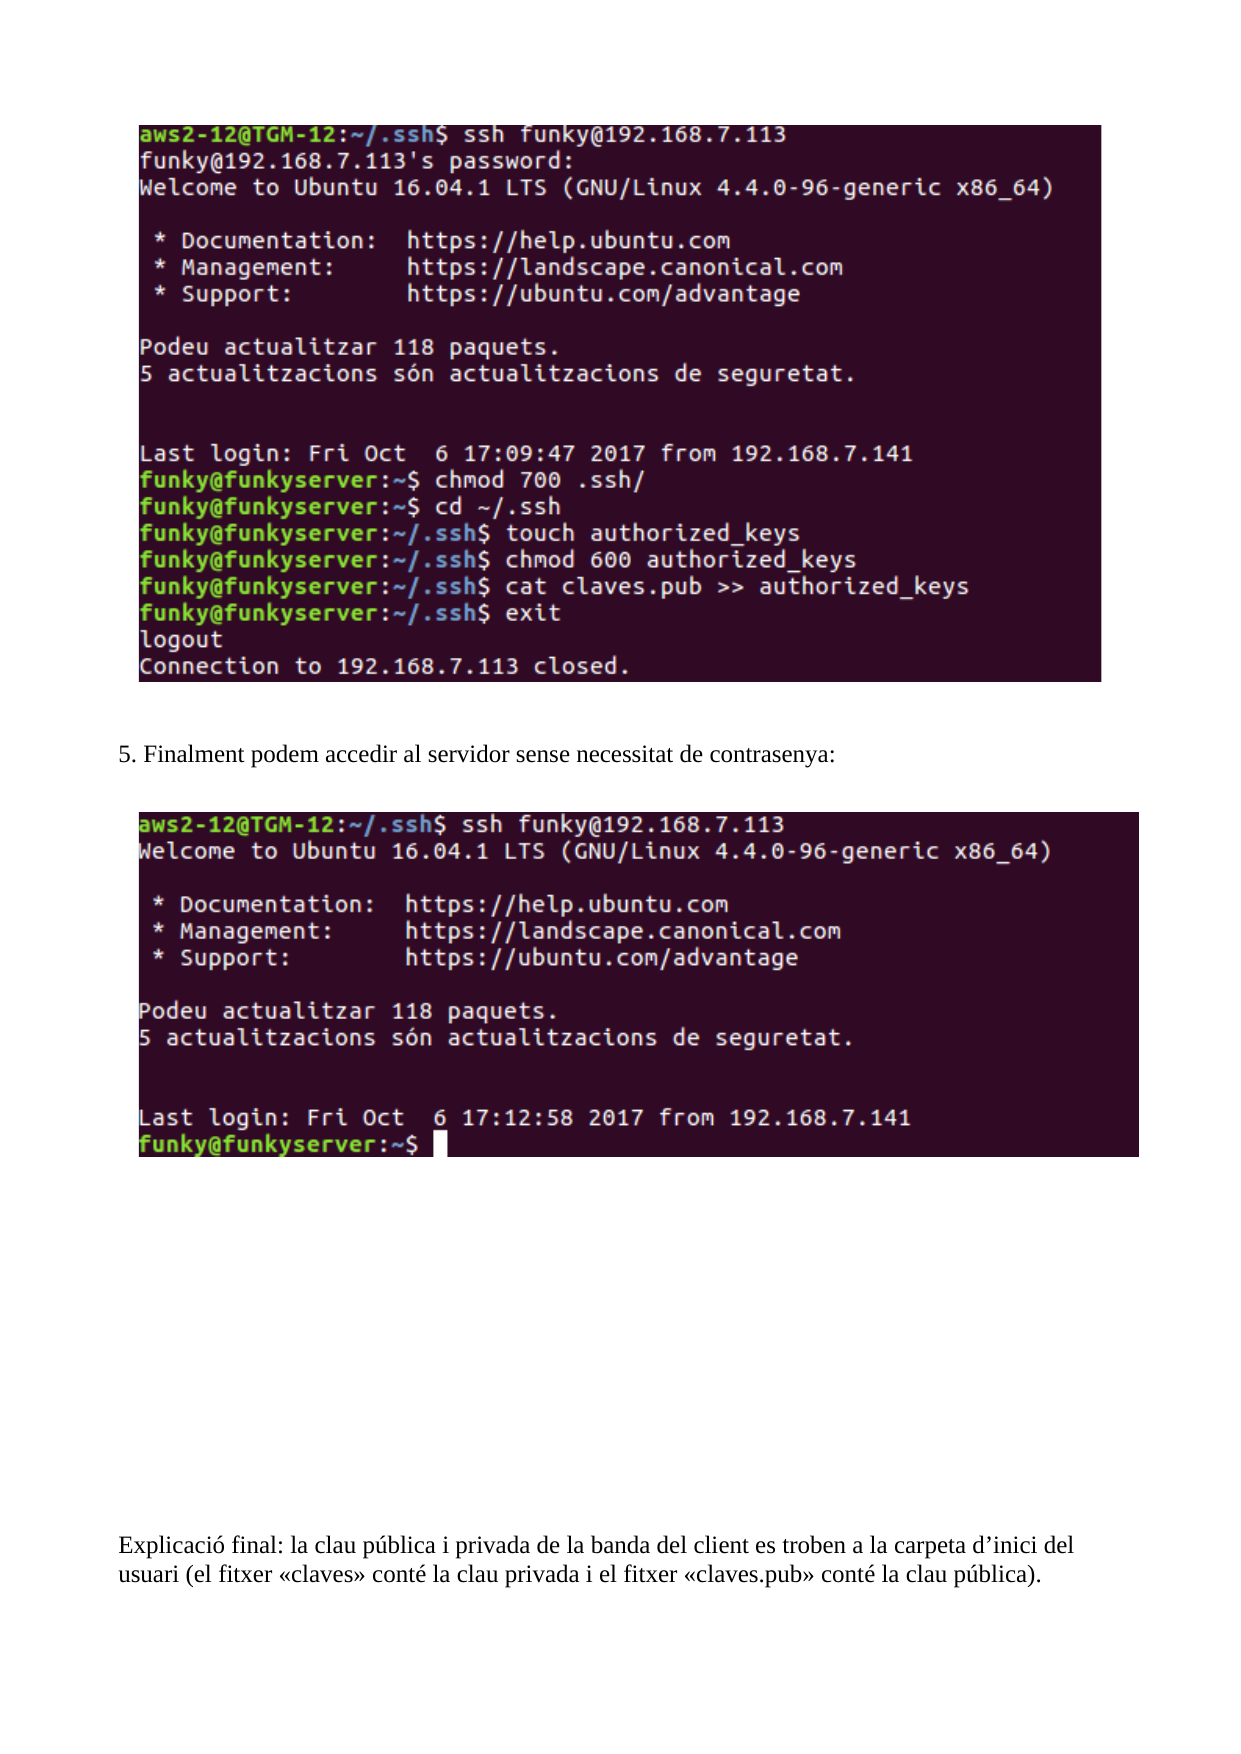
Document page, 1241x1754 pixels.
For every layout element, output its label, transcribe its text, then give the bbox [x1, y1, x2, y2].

text Explicació final: la clau pública i privada de la banda del client es troben a la carpeta d’inici del usuari (el fitxer «claves» conté la clau privada i el fitxer «claves.pub» conté la clau pública). [118, 1530, 1122, 1587]
picture [138, 125, 1102, 682]
picture [138, 812, 1139, 1157]
text 5. Finalment podem accedir al servidor sense necessitat de contrasenya: [118, 739, 1122, 768]
